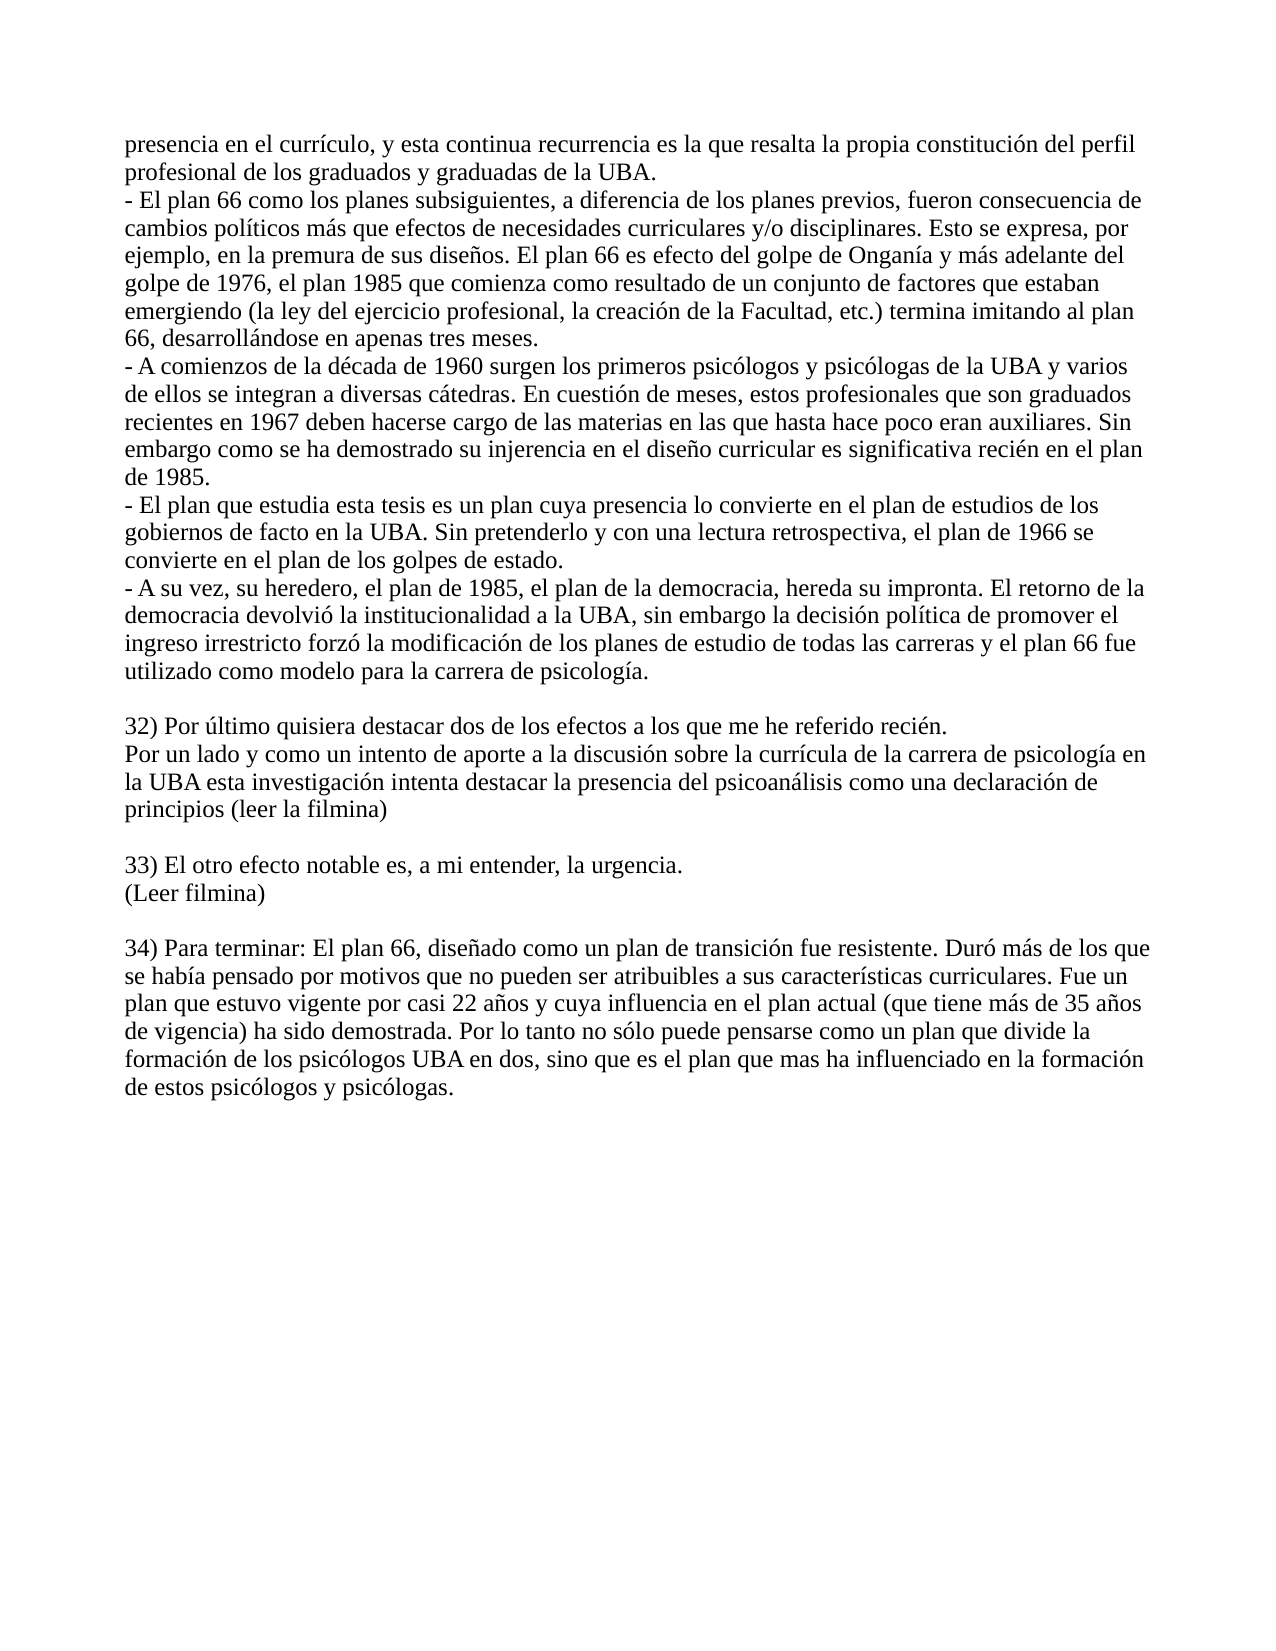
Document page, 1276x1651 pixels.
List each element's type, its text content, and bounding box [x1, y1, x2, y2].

text (Leer filmina) [118, 879, 1157, 906]
text 32) Por último quisiera destacar dos de los efectos a los que me he referido recién. [118, 712, 1157, 740]
text presencia en el currículo, y esta continua recurrencia es la que resalta la propia constitución del perfil profesional de los graduados y graduadas de la UBA. [118, 124, 1157, 186]
text - El plan 66 como los planes subsiguientes, a diferencia de los planes previos, fueron consecuencia de cambios políticos más que efectos de necesidades curriculares y/o disciplinares. Esto se expresa, por ejemplo, en la premura de sus diseños. El plan 66 es efecto del golpe de Onganía y más adelante del golpe de 1976, el plan 1985 que comienza como resultado de un conjunto de factores que estaban emergiendo (la ley del ejercicio profesional, la creación de la Facultad, etc.) termina imitando al plan 66, desarrollándose en apenas tres meses. [118, 186, 1157, 352]
text - A su vez, su heredero, el plan de 1985, el plan de la democracia, hereda su impronta. El retorno de la democracia devolvió la institucionalidad a la UBA, sin embargo la decisión política de promover el ingreso irrestricto forzó la modificación de los planes de estudio de todas las carreras y el plan 66 fue utilizado como modelo para la carrera de psicología. [118, 574, 1157, 685]
text - El plan que estudia esta tesis es un plan cuya presencia lo convierte en el plan de estudios de los gobiernos de facto en la UBA. Sin pretenderlo y con una lectura retrospectiva, el plan de 1966 se convierte en el plan de los golpes de estado. [118, 491, 1157, 574]
text - A comienzos de la década de 1960 surgen los primeros psicólogos y psicólogas de la UBA y varios de ellos se integran a diversas cátedras. En cuestión de meses, estos profesionales que son graduados recientes en 1967 deben hacerse cargo de las materias en las que hasta hace poco eran auxiliares. Sin embargo como se ha demostrado su injerencia en el diseño curricular es significativa recién en el plan de 1985. [118, 352, 1157, 491]
text Por un lado y como un intento de aporte a la discusión sobre la currícula de la carrera de psicología en la UBA esta investigación intenta destacar la presencia del psicoanálisis como una declaración de principios (leer la filmina) [118, 740, 1157, 823]
text 33) El otro efecto notable es, a mi entender, la urgencia. [118, 851, 1157, 879]
text 34) Para terminar: El plan 66, diseñado como un plan de transición fue resistente. Duró más de los que se había pensado por motivos que no pueden ser atribuibles a sus características curriculares. Fue un plan que estuvo vigente por casi 22 años y cuya influencia en el plan actual (que tiene más de 35 años de vigencia) ha sido demostrada. Por lo tanto no sólo puede pensarse como un plan que divide la formación de los psicólogos UBA en dos, sino que es el plan que mas ha influenciado en la formación de estos psicólogos y psicólogas. [118, 934, 1157, 1107]
